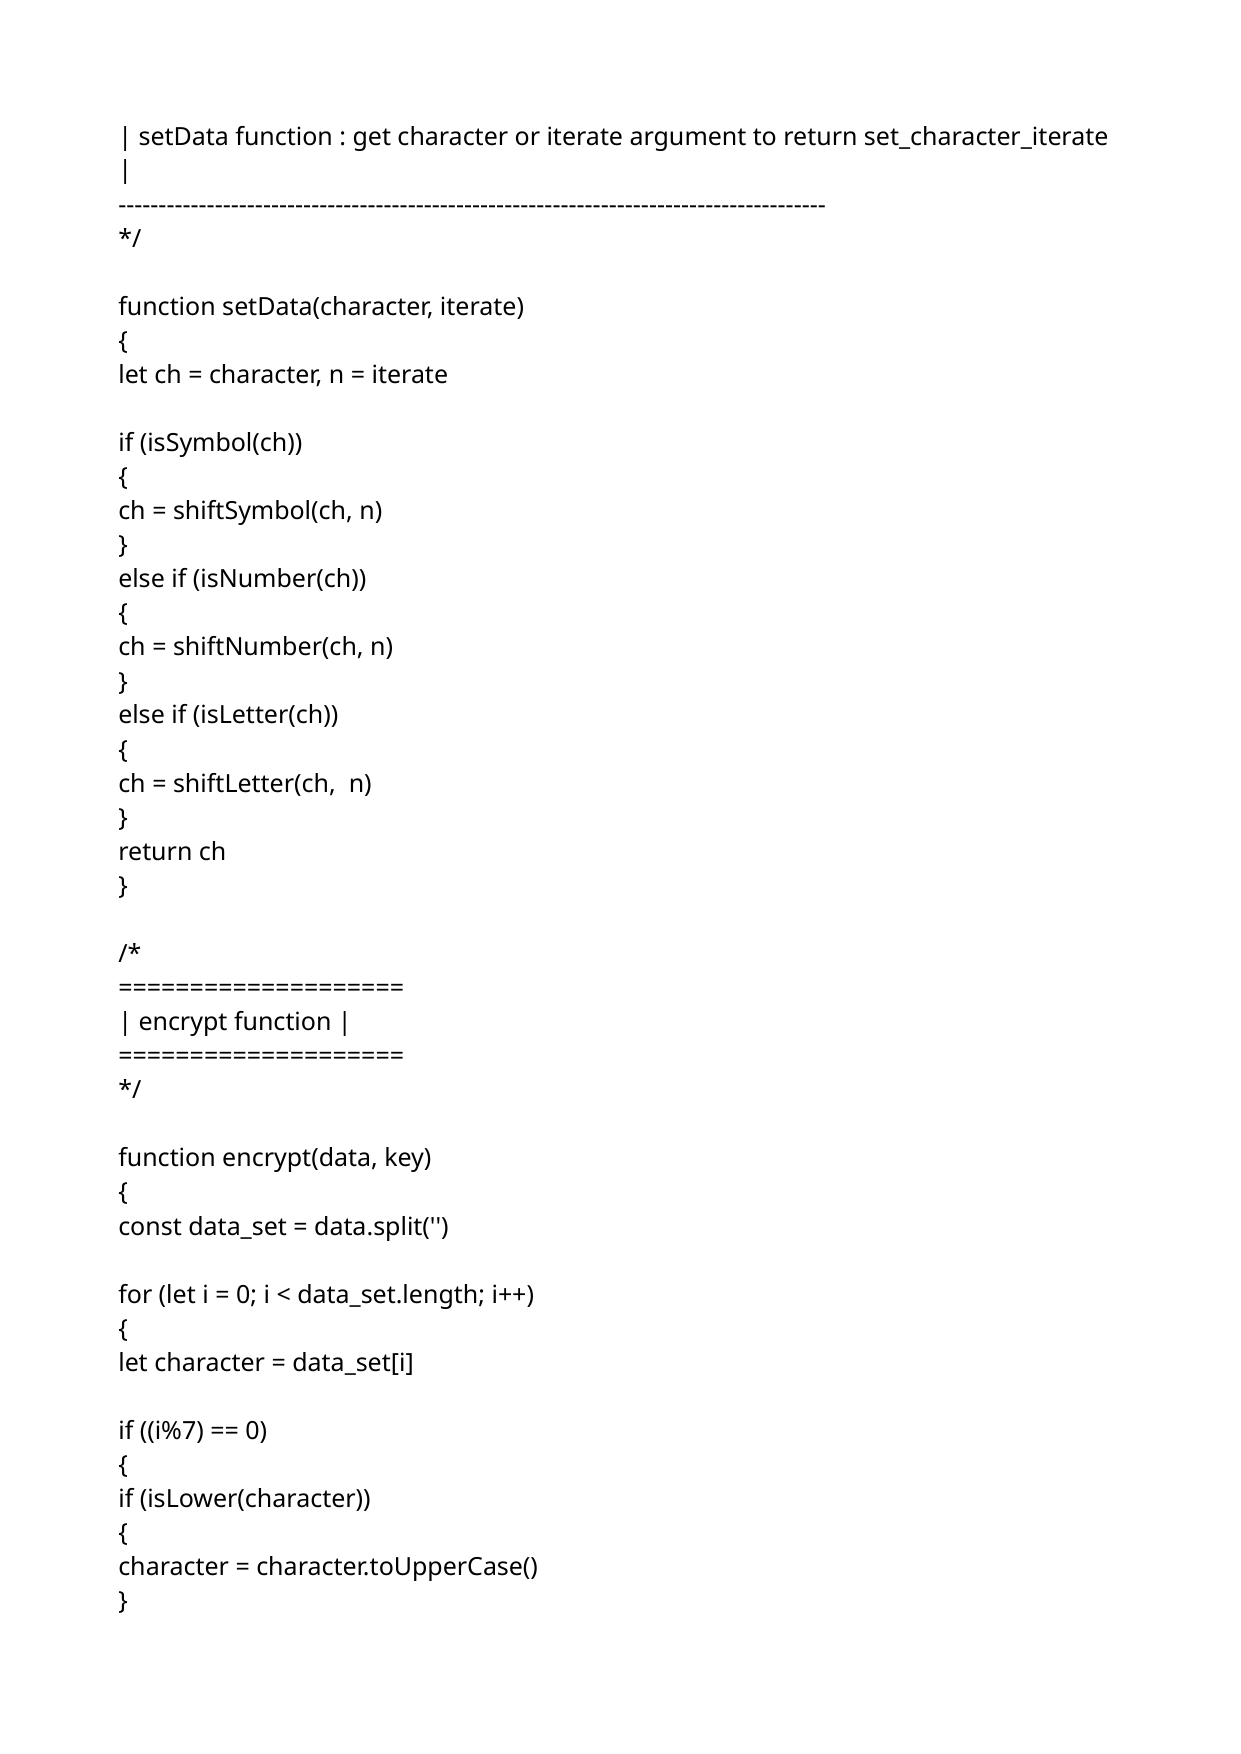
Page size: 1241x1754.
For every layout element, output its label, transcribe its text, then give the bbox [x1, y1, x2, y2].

text ch = shiftNumber(ch, n) [118, 629, 1122, 663]
text | encrypt function | [118, 1004, 1122, 1038]
text } [118, 527, 1122, 561]
text ch = shiftLetter(ch, n) [118, 765, 1122, 799]
text { [118, 1447, 1122, 1481]
text const data_set = data.split('') [118, 1208, 1122, 1242]
text } [118, 1583, 1122, 1617]
text if (isLower(character)) [118, 1481, 1122, 1515]
text } [118, 663, 1122, 697]
text } [118, 799, 1122, 833]
text | setData function : get character or iterate argument to return set_character_iterate | [118, 118, 1122, 186]
text { [118, 322, 1122, 357]
text */ [118, 1072, 1122, 1106]
text { [118, 1310, 1122, 1344]
text */ [118, 220, 1122, 254]
text { [118, 595, 1122, 629]
text function encrypt(data, key) [118, 1140, 1122, 1174]
text ---------------------------------------------------------------------------------------- [118, 186, 1122, 220]
text if ((i%7) == 0) [118, 1412, 1122, 1447]
text { [118, 731, 1122, 765]
text let character = data_set[i] [118, 1344, 1122, 1378]
text } [118, 867, 1122, 902]
text ch = shiftSymbol(ch, n) [118, 493, 1122, 527]
text /* [118, 936, 1122, 970]
text ==================== [118, 1038, 1122, 1072]
text if (isSymbol(ch)) [118, 425, 1122, 459]
text else if (isLetter(ch)) [118, 697, 1122, 731]
text { [118, 1174, 1122, 1208]
text let ch = character, n = iterate [118, 357, 1122, 391]
text { [118, 1515, 1122, 1549]
text return ch [118, 833, 1122, 867]
text else if (isNumber(ch)) [118, 561, 1122, 595]
text character = character.toUpperCase() [118, 1549, 1122, 1583]
text for (let i = 0; i < data_set.length; i++) [118, 1276, 1122, 1310]
text ==================== [118, 970, 1122, 1004]
text { [118, 459, 1122, 493]
text function setData(character, iterate) [118, 288, 1122, 322]
